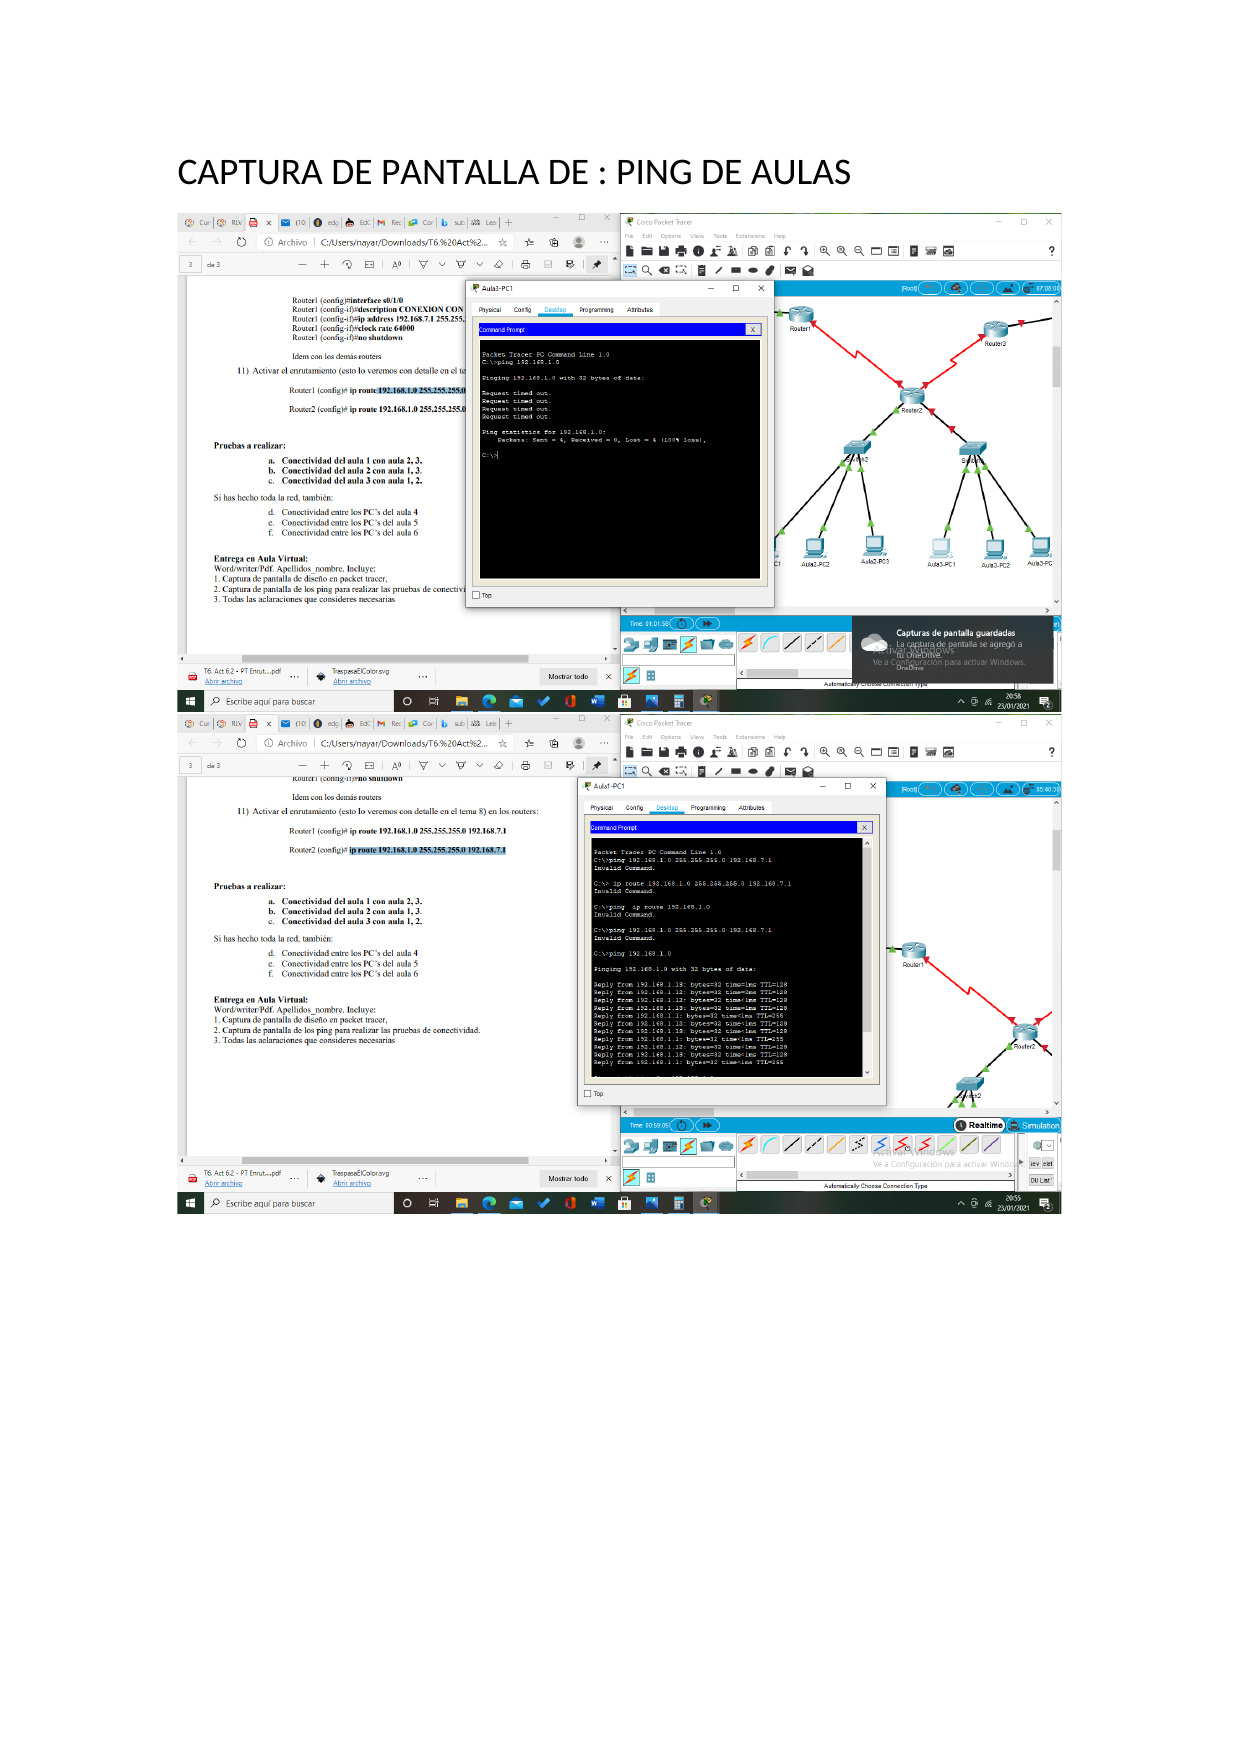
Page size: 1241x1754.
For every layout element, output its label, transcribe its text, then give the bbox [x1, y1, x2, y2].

text CAPTURA DE PANTALLA DE : PING DE AULAS [177, 148, 1063, 193]
